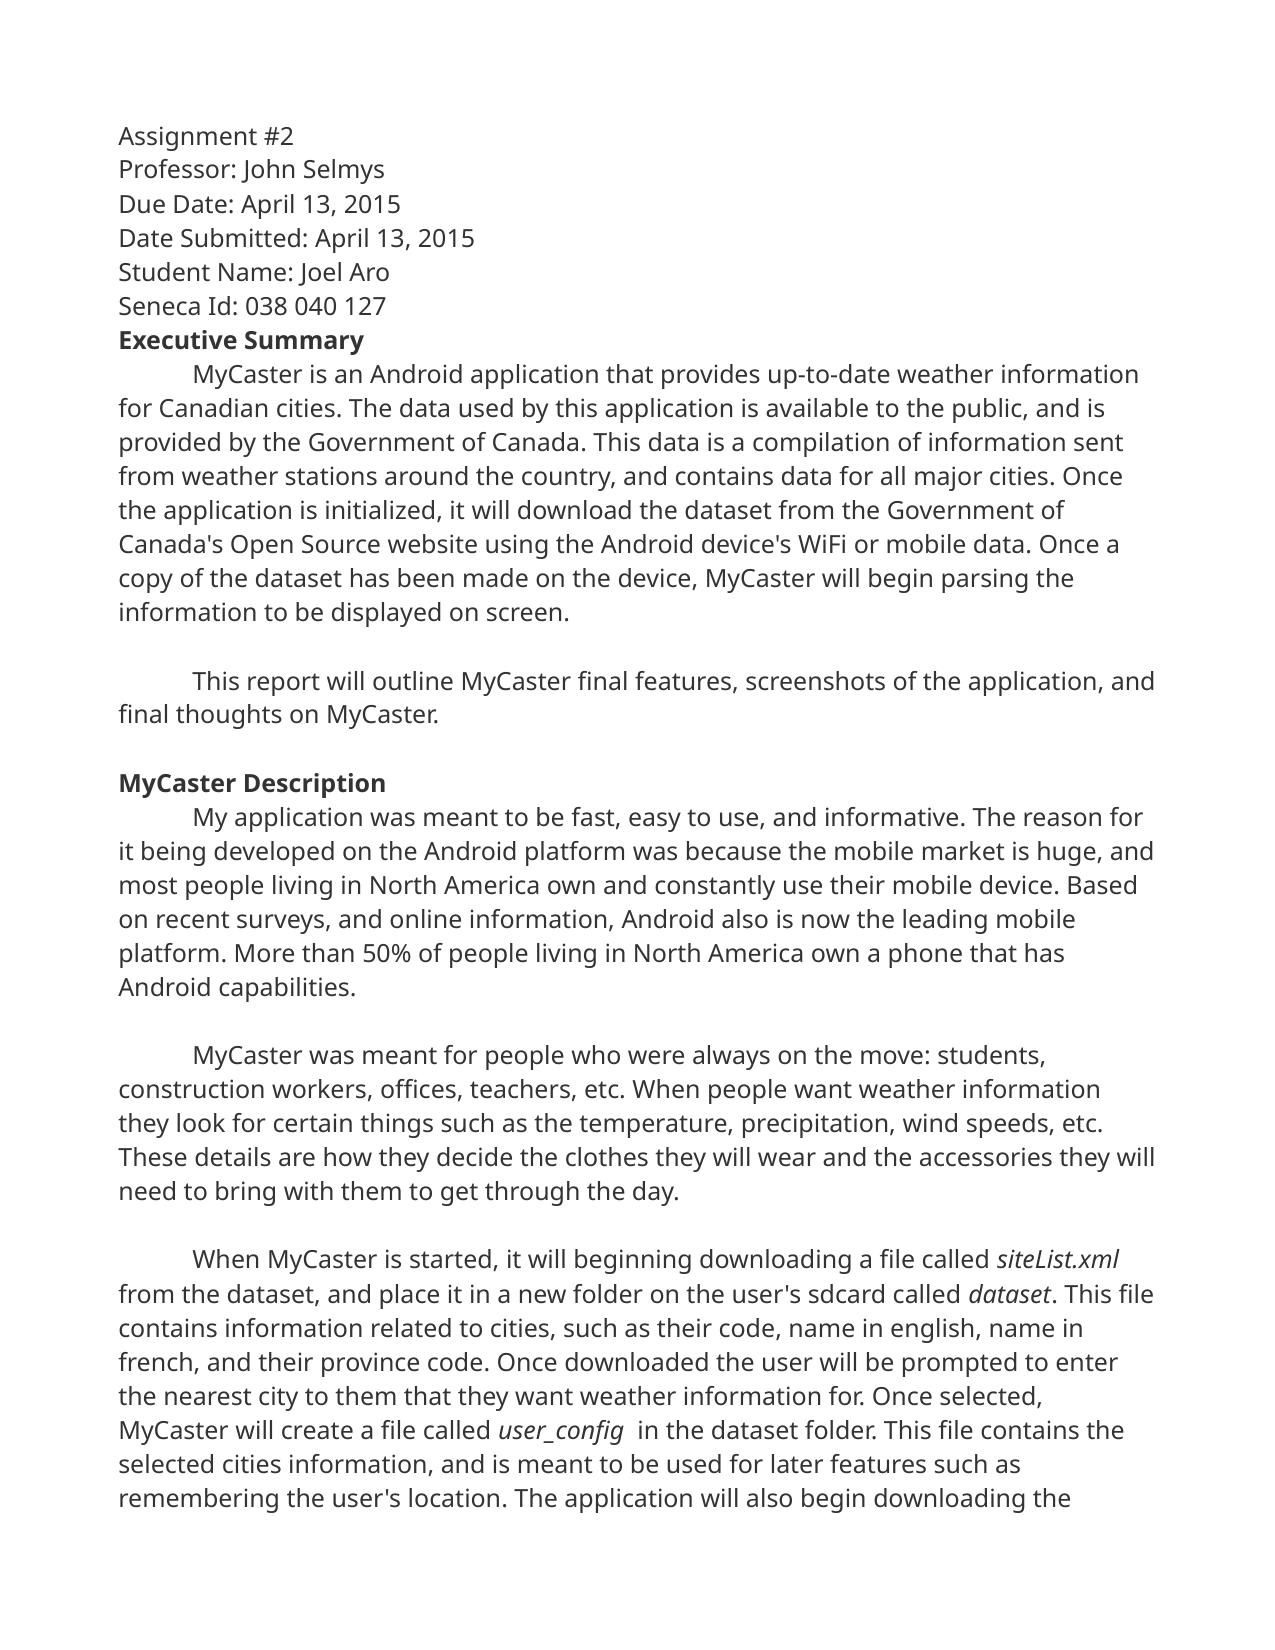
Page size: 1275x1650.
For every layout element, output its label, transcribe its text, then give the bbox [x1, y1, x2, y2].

text My application was meant to be fast, easy to use, and informative. The reason for it being developed on the Android platform was because the mobile market is huge, and most people living in North America own and constantly use their mobile device. Based on recent surveys, and online information, Android also is now the leading mobile platform. More than 50% of people living in North America own a phone that has Android capabilities. [118, 799, 1157, 1004]
text MyCaster was meant for people who were always on the move: students, construction workers, offices, teachers, etc. When people want weather information they look for certain things such as the temperature, precipitation, wind speeds, etc. These details are how they decide the clothes they will wear and the accessories they will need to bring with them to get through the day. [118, 1038, 1157, 1208]
text Executive Summary [118, 322, 1157, 357]
text Assignment #2 [118, 118, 1157, 152]
text Due Date: April 13, 2015 [118, 186, 1157, 220]
text MyCaster Description [118, 765, 1157, 799]
text MyCaster is an Android application that provides up-to-date weather information for Canadian cities. The data used by this application is available to the public, and is provided by the Government of Canada. This data is a compilation of information sent from weather stations around the country, and contains data for all major cities. Once the application is initialized, it will download the dataset from the Government of Canada's Open Source website using the Android device's WiFi or mobile data. Once a copy of the dataset has been made on the device, MyCaster will begin parsing the information to be displayed on screen. [118, 357, 1157, 629]
text Date Submitted: April 13, 2015 [118, 220, 1157, 254]
text Seneca Id: 038 040 127 [118, 288, 1157, 322]
text Professor: John Selmys [118, 152, 1157, 186]
text When MyCaster is started, it will beginning downloading a file called siteList.xml from the dataset, and place it in a new folder on the user's sdcard called dataset. This file contains information related to cities, such as their code, name in english, name in french, and their province code. Once downloaded the user will be prompted to enter the nearest city to them that they want weather information for. Once selected, MyCaster will create a file called user_config in the dataset folder. This file contains the selected cities information, and is meant to be used for later features such as remembering the user's location. The application will also begin downloading the [118, 1242, 1157, 1515]
text Student Name: Joel Aro [118, 254, 1157, 288]
text This report will outline MyCaster final features, screenshots of the application, and final thoughts on MyCaster. [118, 663, 1157, 731]
